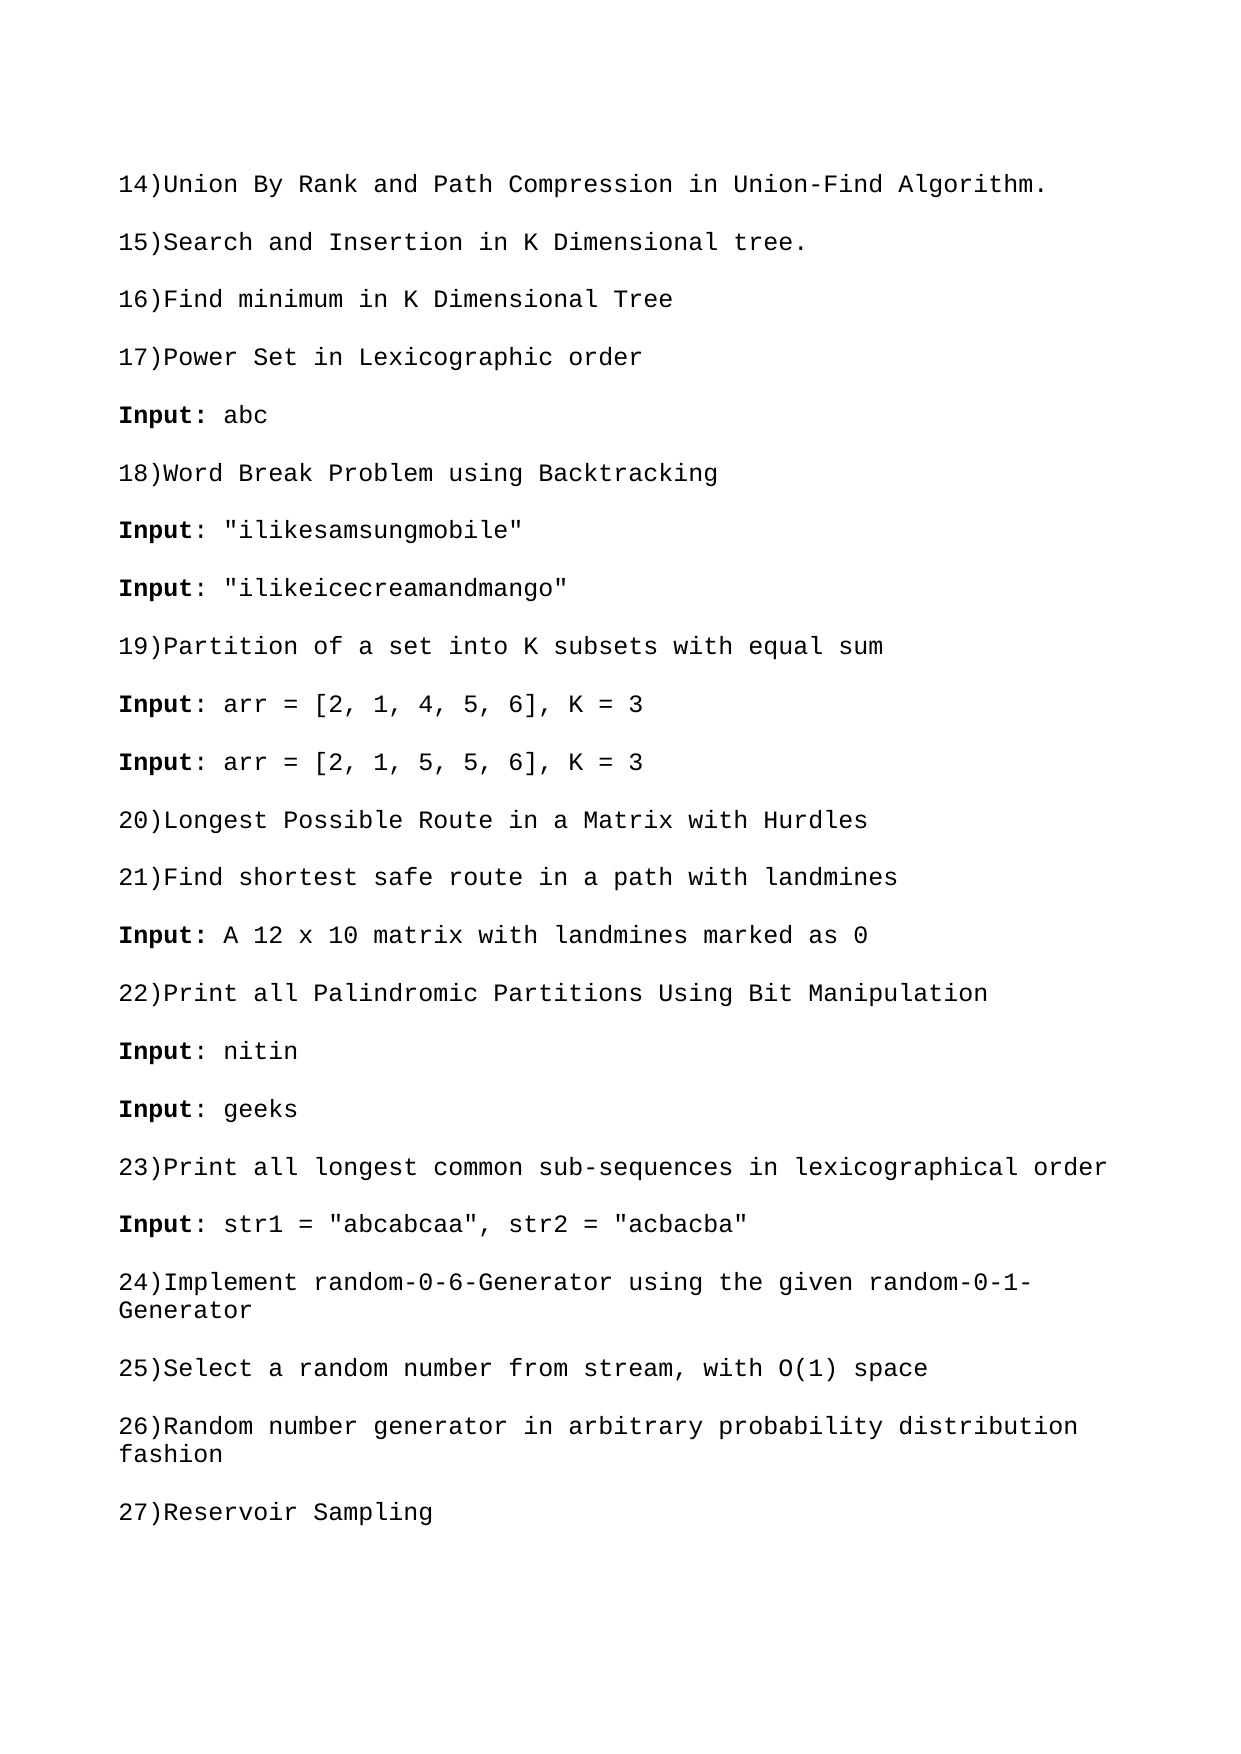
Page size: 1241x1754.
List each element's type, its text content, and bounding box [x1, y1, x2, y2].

text Input: str1 = "abcabcaa", str2 = "acbacba" [118, 1212, 1122, 1240]
text 24)Implement random-0-6-Generator using the given random-0-1-Generator [118, 1270, 1122, 1326]
text 26)Random number generator in arbitrary probability distribution fashion [118, 1414, 1122, 1470]
text Input: "ilikesamsungmobile" [118, 518, 1122, 546]
text 23)Print all longest common sub-sequences in lexicographical order [118, 1154, 1122, 1182]
text 21)Find shortest safe route in a path with landmines [118, 865, 1122, 893]
text 18)Word Break Problem using Backtracking [118, 460, 1122, 489]
text Input: A 12 x 10 matrix with landmines marked as 0 [118, 923, 1122, 951]
text 15)Search and Insertion in K Dimensional tree. [118, 229, 1122, 257]
text Input: "ilikeicecreamandmango" [118, 576, 1122, 604]
text 27)Reservoir Sampling [118, 1500, 1122, 1528]
text Input: geeks [118, 1096, 1122, 1124]
text 20)Longest Possible Route in a Matrix with Hurdles [118, 807, 1122, 836]
text 14)Union By Rank and Path Compression in Union-Find Algorithm. [118, 171, 1122, 199]
text Input: abc [118, 402, 1122, 431]
text Input: arr = [2, 1, 5, 5, 6], K = 3 [118, 749, 1122, 778]
text 22)Print all Palindromic Partitions Using Bit Manipulation [118, 981, 1122, 1009]
text 19)Partition of a set into K subsets with equal sum [118, 634, 1122, 662]
text 16)Find minimum in K Dimensional Tree [118, 287, 1122, 315]
text Input: nitin [118, 1038, 1122, 1067]
text 17)Power Set in Lexicographic order [118, 345, 1122, 373]
text Input: arr = [2, 1, 4, 5, 6], K = 3 [118, 692, 1122, 720]
text 25)Select a random number from stream, with O(1) space [118, 1356, 1122, 1384]
